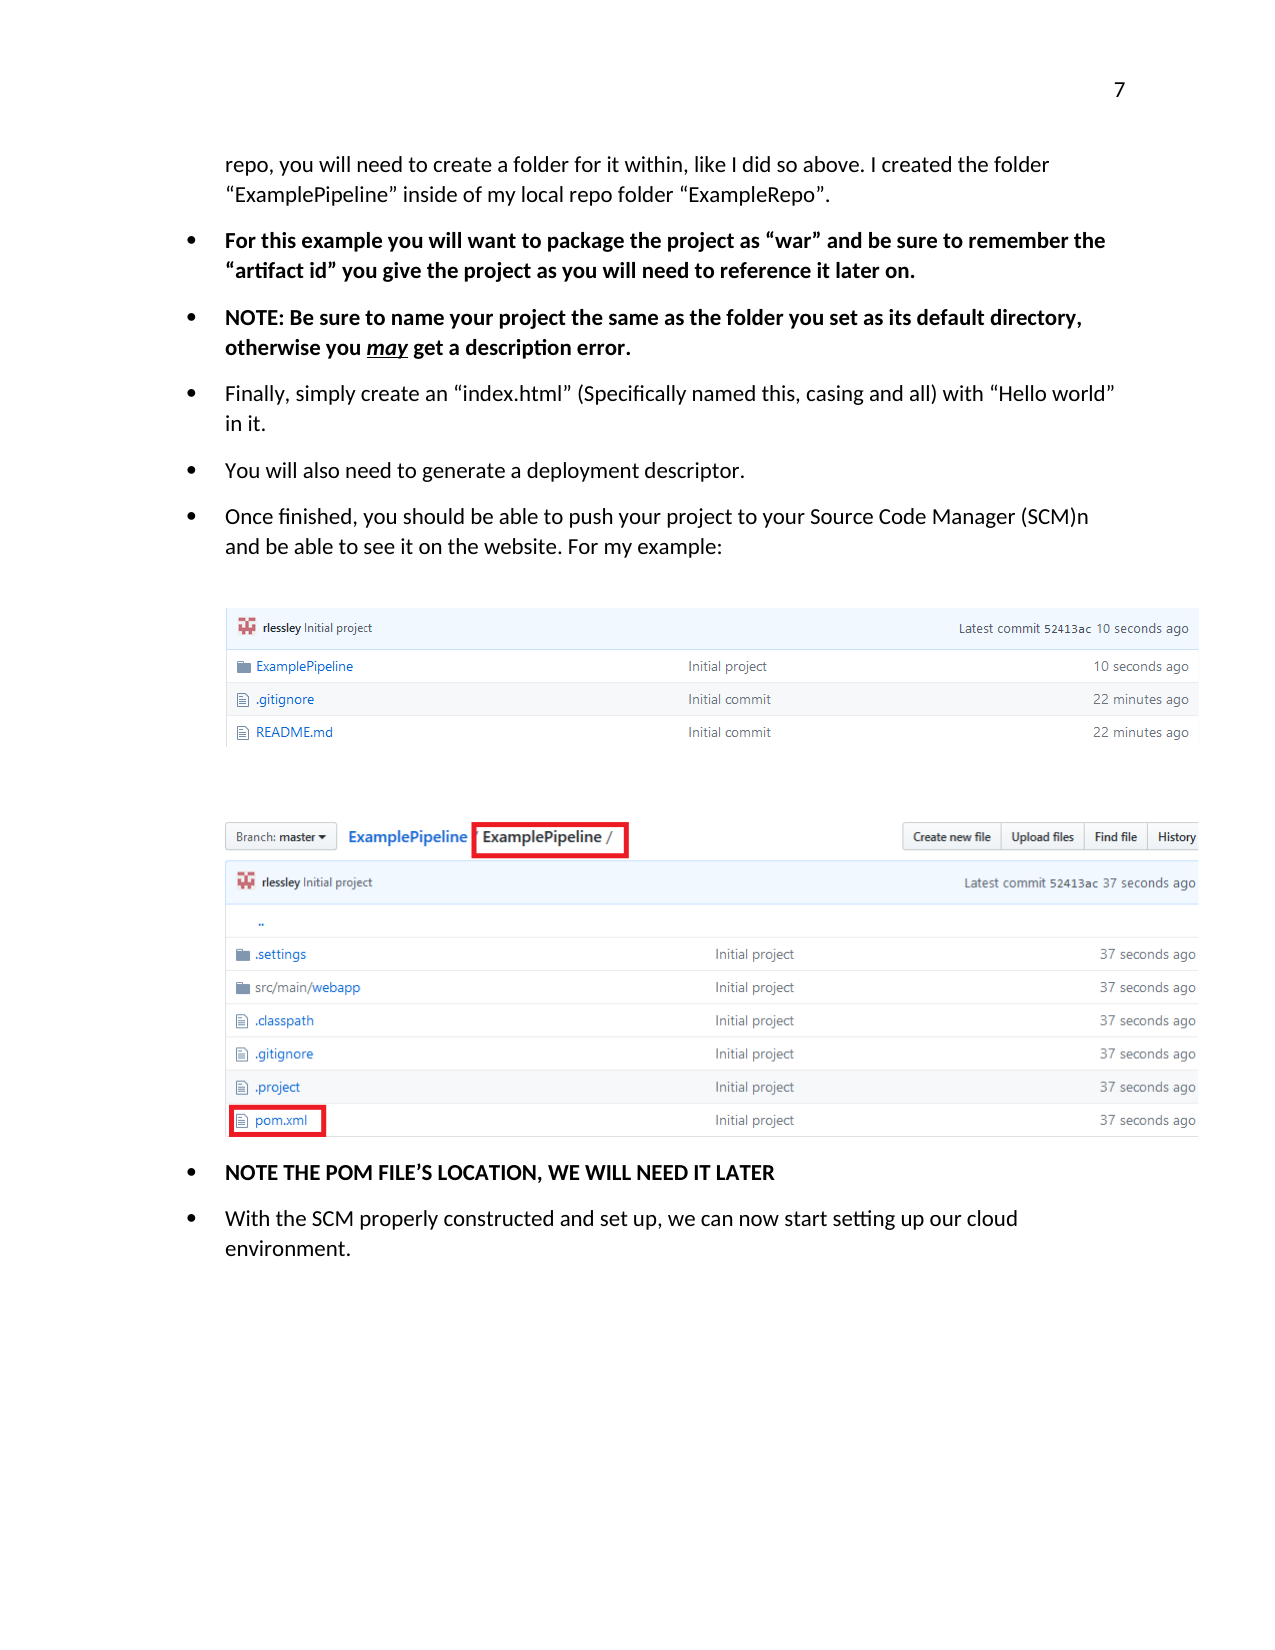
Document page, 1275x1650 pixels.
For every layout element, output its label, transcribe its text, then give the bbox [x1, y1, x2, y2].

list repo, you will need to create a folder for it within, like I did so above. I created the folder “ExamplePipeline” inside of my local repo folder “ExampleRepo”. [187, 150, 1125, 208]
list Once finished, you should be able to push your project to your Source Code Manager (SCM)n and be able to see it on the website. For my example: [187, 502, 1125, 560]
list NOTE THE POM FILE’S LOCATION, WE WILL NEED IT LATER [187, 1158, 1125, 1186]
list NOTE: Be sure to name your project the same as the folder you set as its default directory, otherwise you ­may get a description error. [187, 303, 1125, 361]
list With the SCM properly constructed and set up, we can now start setting up our cloud environment. [187, 1204, 1125, 1262]
list Finally, simply create an “index.html” (Specifically named this, casing and all) with “Hello world” in it. [187, 379, 1125, 437]
list For this example you will want to package the project as “war” and be sure to remember the “artifact id” you give the project as you will need to reference it later on. [187, 226, 1125, 284]
list You will also need to generate a deployment descriptor. [187, 456, 1125, 484]
